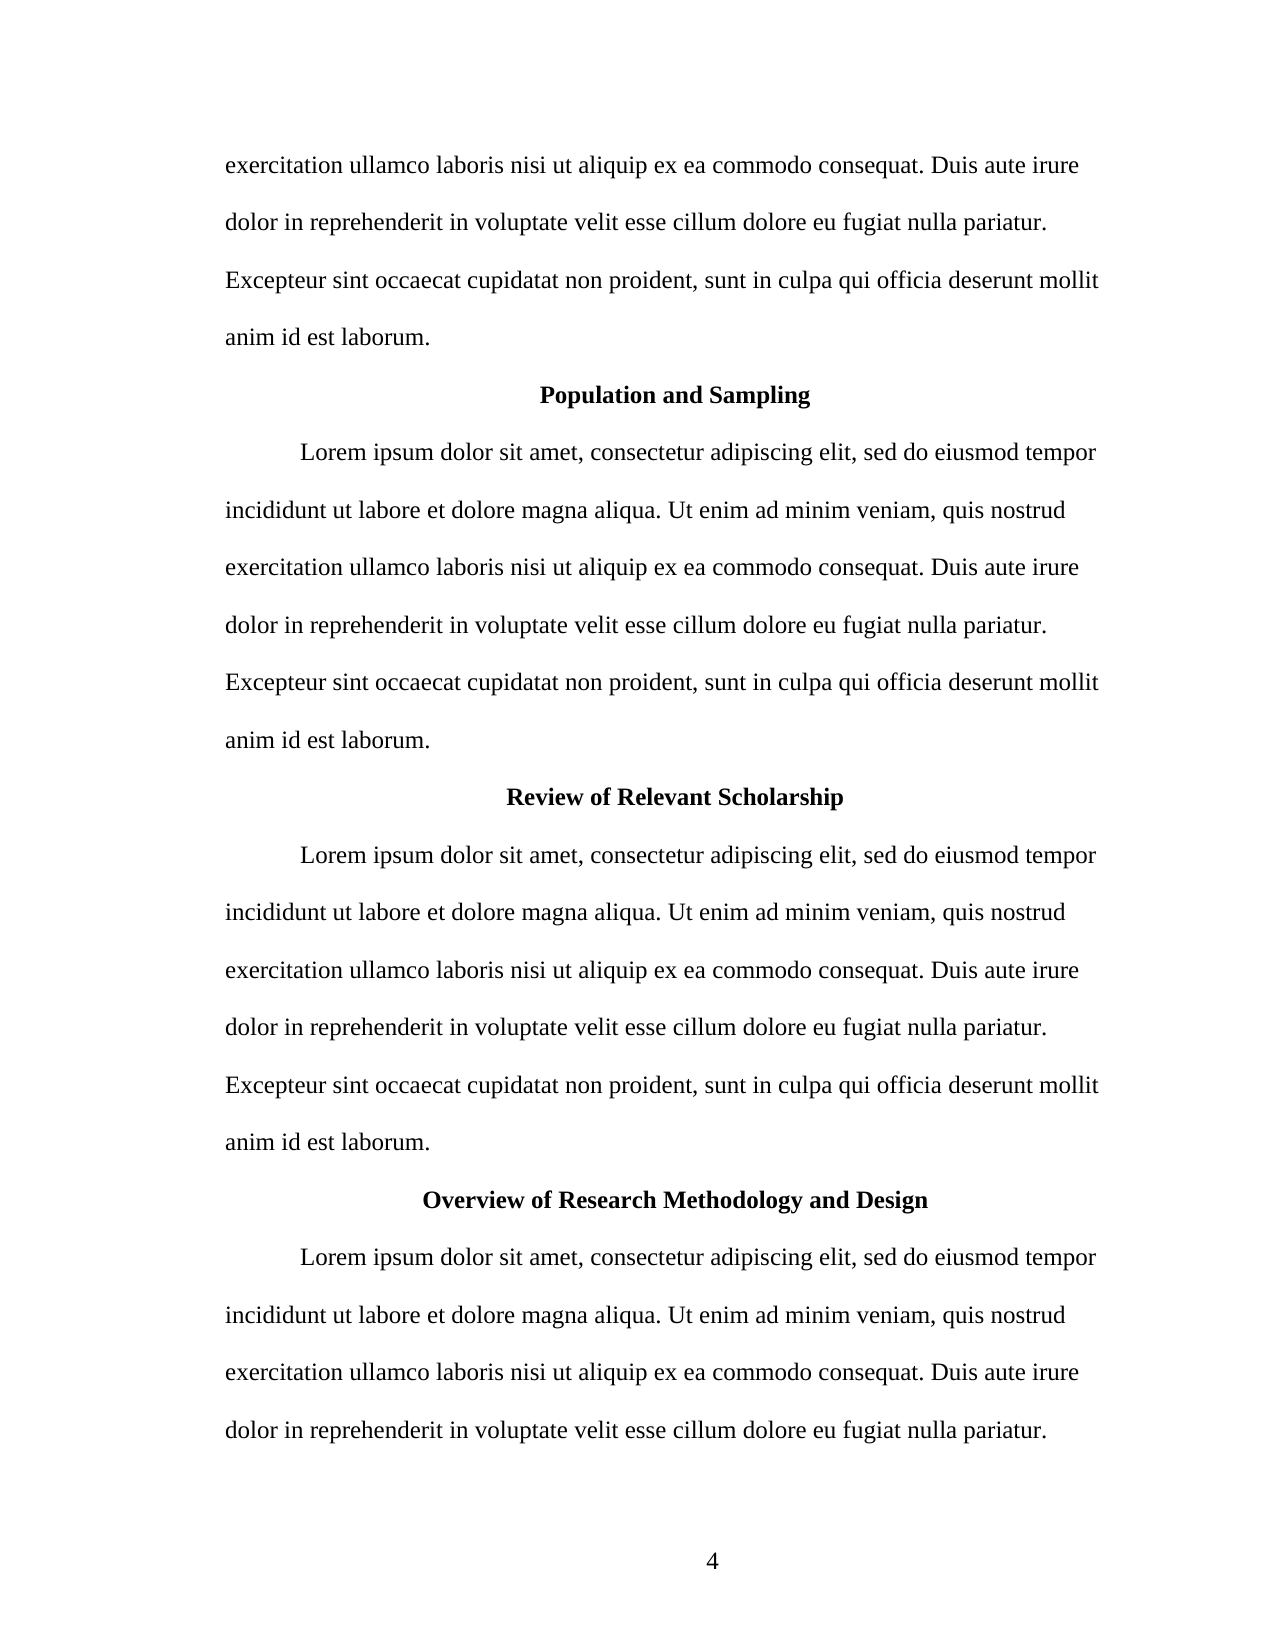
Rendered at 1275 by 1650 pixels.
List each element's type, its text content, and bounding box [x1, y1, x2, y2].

subtitle Population and Sampling [225, 380, 1125, 409]
subtitle Review of Relevant Scholarship [225, 782, 1125, 811]
subtitle Overview of Research Methodology and Design [225, 1185, 1125, 1214]
text Lorem ipsum dolor sit amet, consectetur adipiscing elit, sed do eiusmod tempor incididunt ut labore et dolore magna aliqua. Ut enim ad minim veniam, quis nostrud exercitation ullamco laboris nisi ut aliquip ex ea commodo consequat. Duis aute irure dolor in reprehenderit in voluptate velit esse cillum dolore eu fugiat nulla pariatur. [225, 1242, 1125, 1444]
text exercitation ullamco laboris nisi ut aliquip ex ea commodo consequat. Duis aute irure dolor in reprehenderit in voluptate velit esse cillum dolore eu fugiat nulla pariatur. Excepteur sint occaecat cupidatat non proident, sunt in culpa qui officia deserunt mollit anim id est laborum. [225, 150, 1125, 351]
text Lorem ipsum dolor sit amet, consectetur adipiscing elit, sed do eiusmod tempor incididunt ut labore et dolore magna aliqua. Ut enim ad minim veniam, quis nostrud exercitation ullamco laboris nisi ut aliquip ex ea commodo consequat. Duis aute irure dolor in reprehenderit in voluptate velit esse cillum dolore eu fugiat nulla pariatur. Excepteur sint occaecat cupidatat non proident, sunt in culpa qui officia deserunt mollit anim id est laborum. [225, 840, 1125, 1156]
text Lorem ipsum dolor sit amet, consectetur adipiscing elit, sed do eiusmod tempor incididunt ut labore et dolore magna aliqua. Ut enim ad minim veniam, quis nostrud exercitation ullamco laboris nisi ut aliquip ex ea commodo consequat. Duis aute irure dolor in reprehenderit in voluptate velit esse cillum dolore eu fugiat nulla pariatur. Excepteur sint occaecat cupidatat non proident, sunt in culpa qui officia deserunt mollit anim id est laborum. [225, 437, 1125, 754]
